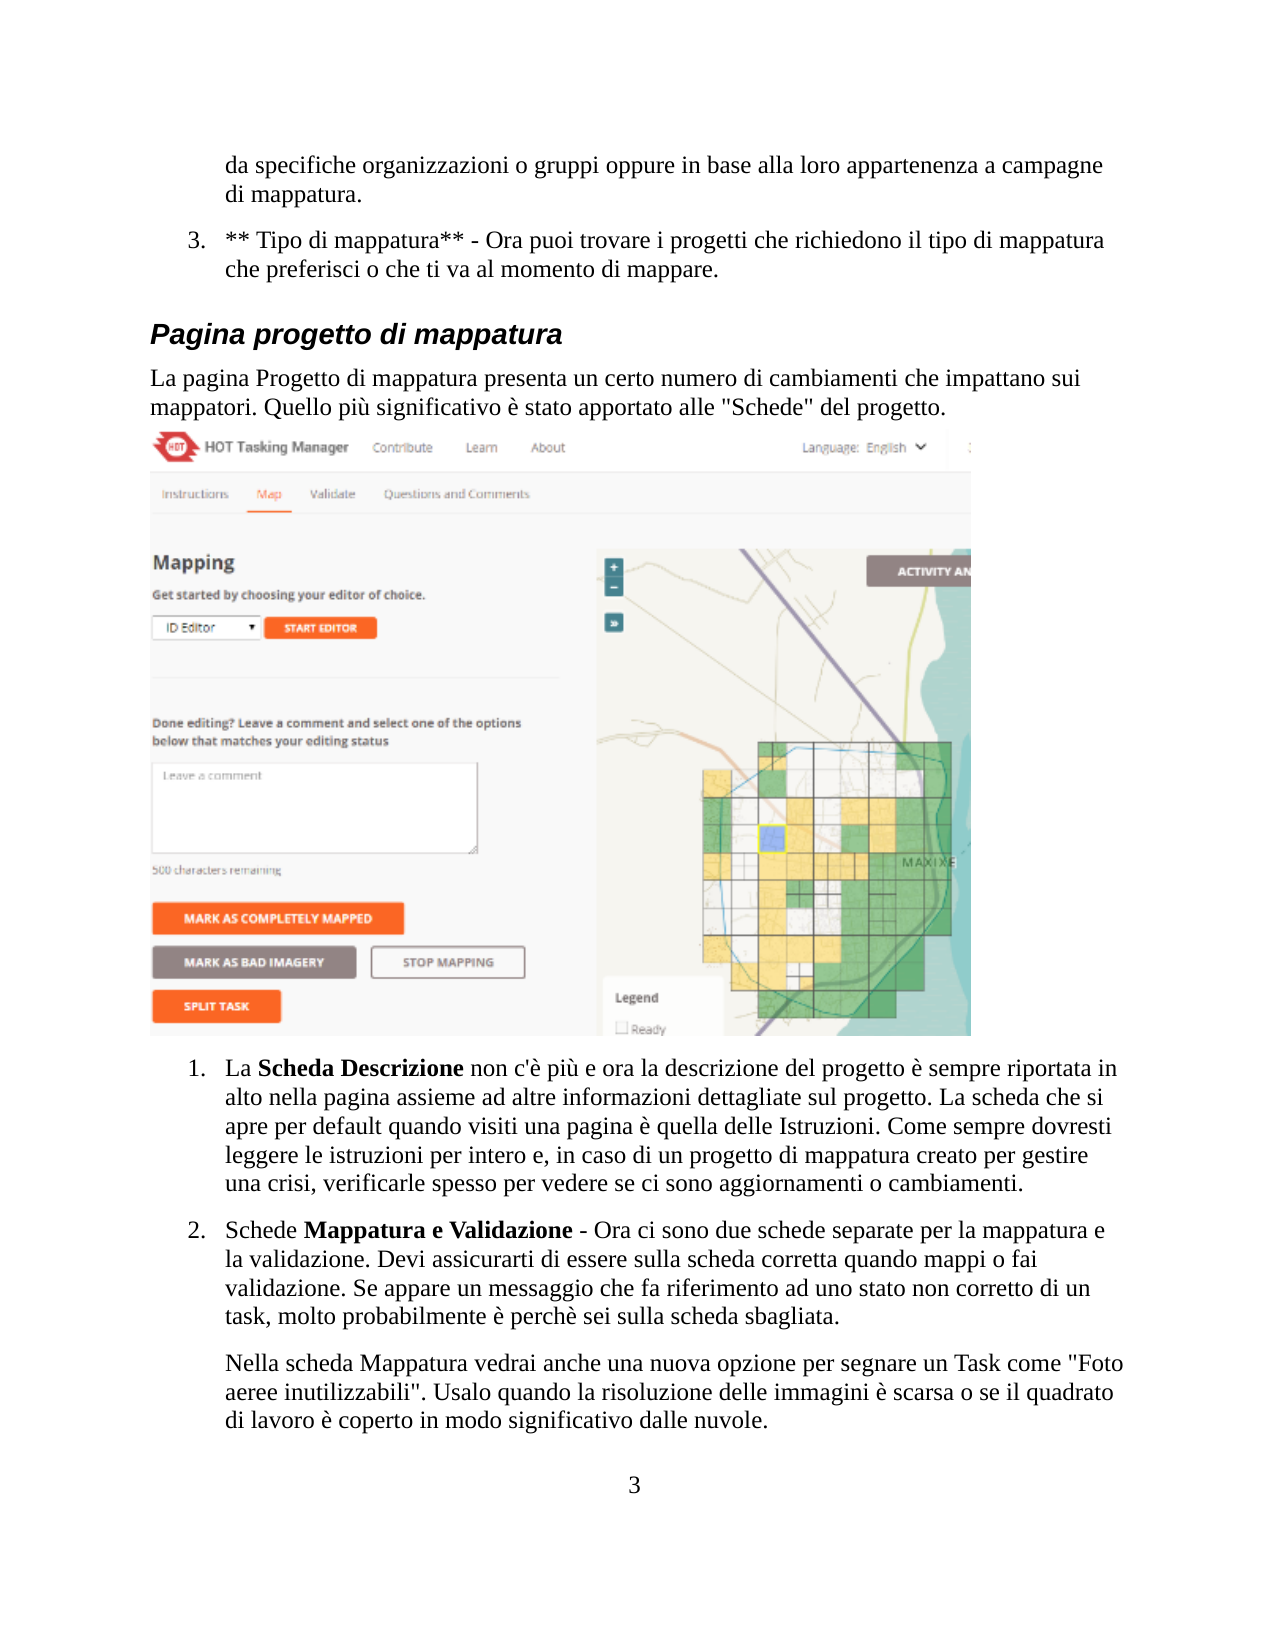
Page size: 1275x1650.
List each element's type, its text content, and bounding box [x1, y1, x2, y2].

list Schede Mappatura e Validazione - Ora ci sono due schede separate per la mappatura e la validazione. Devi assicurarti di essere sulla scheda corretta quando mappi o fai validazione. Se appare un messaggio che fa riferimento ad uno stato non corretto di un task, molto probabilmente è perchè sei sulla scheda sbagliata. [187, 1215, 1125, 1330]
text La pagina Progetto di mappatura presenta un certo numero di cambiamenti che impattano sui mappatori. Quello più significativo è stato apportato alle "Schede" del progetto. [150, 363, 1125, 420]
list da specifiche organizzazioni o gruppi oppure in base alla loro appartenenza a campagne di mappatura. [187, 150, 1125, 207]
list La Scheda Descrizione non c'è più e ora la descrizione del progetto è sempre riportata in alto nella pagina assieme ad altre informazioni dettagliate sul progetto. La scheda che si apre per default quando visiti una pagina è quella delle Istruzioni. Come sempre dovresti leggere le istruzioni per intero e, in caso di un progetto di mappatura creato per gestire una crisi, verificarle spesso per vedere se ci sono aggiornamenti o cambiamenti. [187, 1053, 1125, 1197]
list Nella scheda Mappatura vedrai anche una nuova opzione per segnare un Task come "Foto aeree inutilizzabili". Usalo quando la risoluzione delle immagini è scarsa o se il quadrato di lavoro è coperto in modo significativo dalle nuvole. [187, 1348, 1125, 1434]
picture [150, 429, 971, 1036]
list ** Tipo di mappatura** - Ora puoi trovare i progetti che richiedono il tipo di mappatura che preferisci o che ti va al momento di mappare. [187, 225, 1125, 283]
subtitle Pagina progetto di mappatura [150, 317, 1125, 350]
